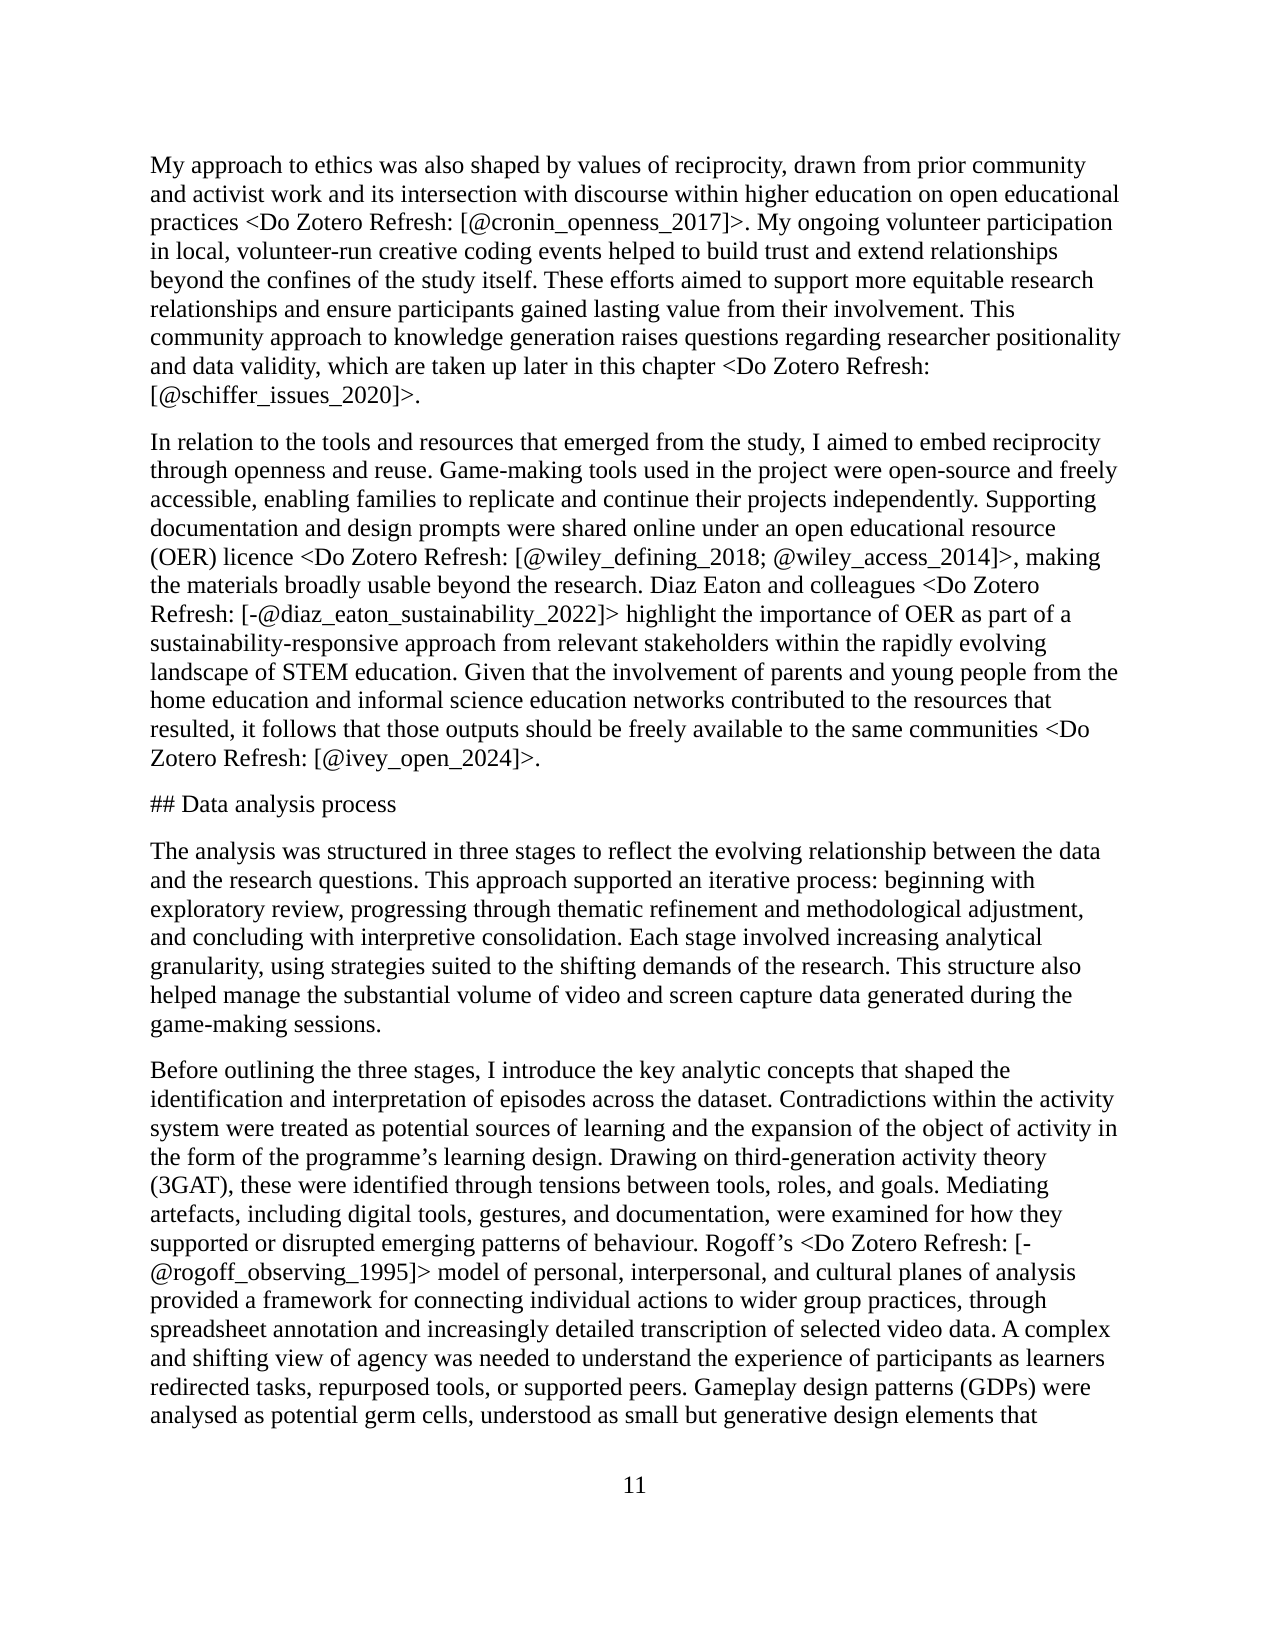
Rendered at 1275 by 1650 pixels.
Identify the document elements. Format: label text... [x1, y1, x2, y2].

text The analysis was structured in three stages to reflect the evolving relationship between the data and the research questions. This approach supported an iterative process: beginning with exploratory review, progressing through thematic refinement and methodological adjustment, and concluding with interpretive consolidation. Each stage involved increasing analytical granularity, using strategies suited to the shifting demands of the research. This structure also helped manage the substantial volume of video and screen capture data generated during the game-making sessions. [150, 836, 1125, 1037]
text ## Data analysis process [150, 789, 1125, 818]
text Before outlining the three stages, I introduce the key analytic concepts that shaped the identification and interpretation of episodes across the dataset. Contradictions within the activity system were treated as potential sources of learning and the expansion of the object of activity in the form of the programme’s learning design. Drawing on third-generation activity theory (3GAT), these were identified through tensions between tools, roles, and goals. Mediating artefacts, including digital tools, gestures, and documentation, were examined for how they supported or disrupted emerging patterns of behaviour. Rogoff’s <Do Zotero Refresh: [-@rogoff_observing_1995]> model of personal, interpersonal, and cultural planes of analysis provided a framework for connecting individual actions to wider group practices, through spreadsheet annotation and increasingly detailed transcription of selected video data. A complex and shifting view of agency was needed to understand the experience of participants as learners redirected tasks, repurposed tools, or supported peers. Gameplay design patterns (GDPs) were analysed as potential germ cells, understood as small but generative design elements that [150, 1055, 1125, 1429]
text In relation to the tools and resources that emerged from the study, I aimed to embed reciprocity through openness and reuse. Game-making tools used in the project were open-source and freely accessible, enabling families to replicate and continue their projects independently. Supporting documentation and design prompts were shared online under an open educational resource (OER) licence <Do Zotero Refresh: [@wiley_defining_2018; @wiley_access_2014]>, making the materials broadly usable beyond the research. Diaz Eaton and colleagues <Do Zotero Refresh: [-@diaz_eaton_sustainability_2022]> highlight the importance of OER as part of a sustainability-responsive approach from relevant stakeholders within the rapidly evolving landscape of STEM education. Given that the involvement of parents and young people from the home education and informal science education networks contributed to the resources that resulted, it follows that those outputs should be freely available to the same communities <Do Zotero Refresh: [@ivey_open_2024]>. [150, 427, 1125, 772]
text My approach to ethics was also shaped by values of reciprocity, drawn from prior community and activist work and its intersection with discourse within higher education on open educational practices <Do Zotero Refresh: [@cronin_openness_2017]>. My ongoing volunteer participation in local, volunteer-run creative coding events helped to build trust and extend relationships beyond the confines of the study itself. These efforts aimed to support more equitable research relationships and ensure participants gained lasting value from their involvement. This community approach to knowledge generation raises questions regarding researcher positionality and data validity, which are taken up later in this chapter <Do Zotero Refresh: [@schiffer_issues_2020]>. [150, 150, 1125, 409]
